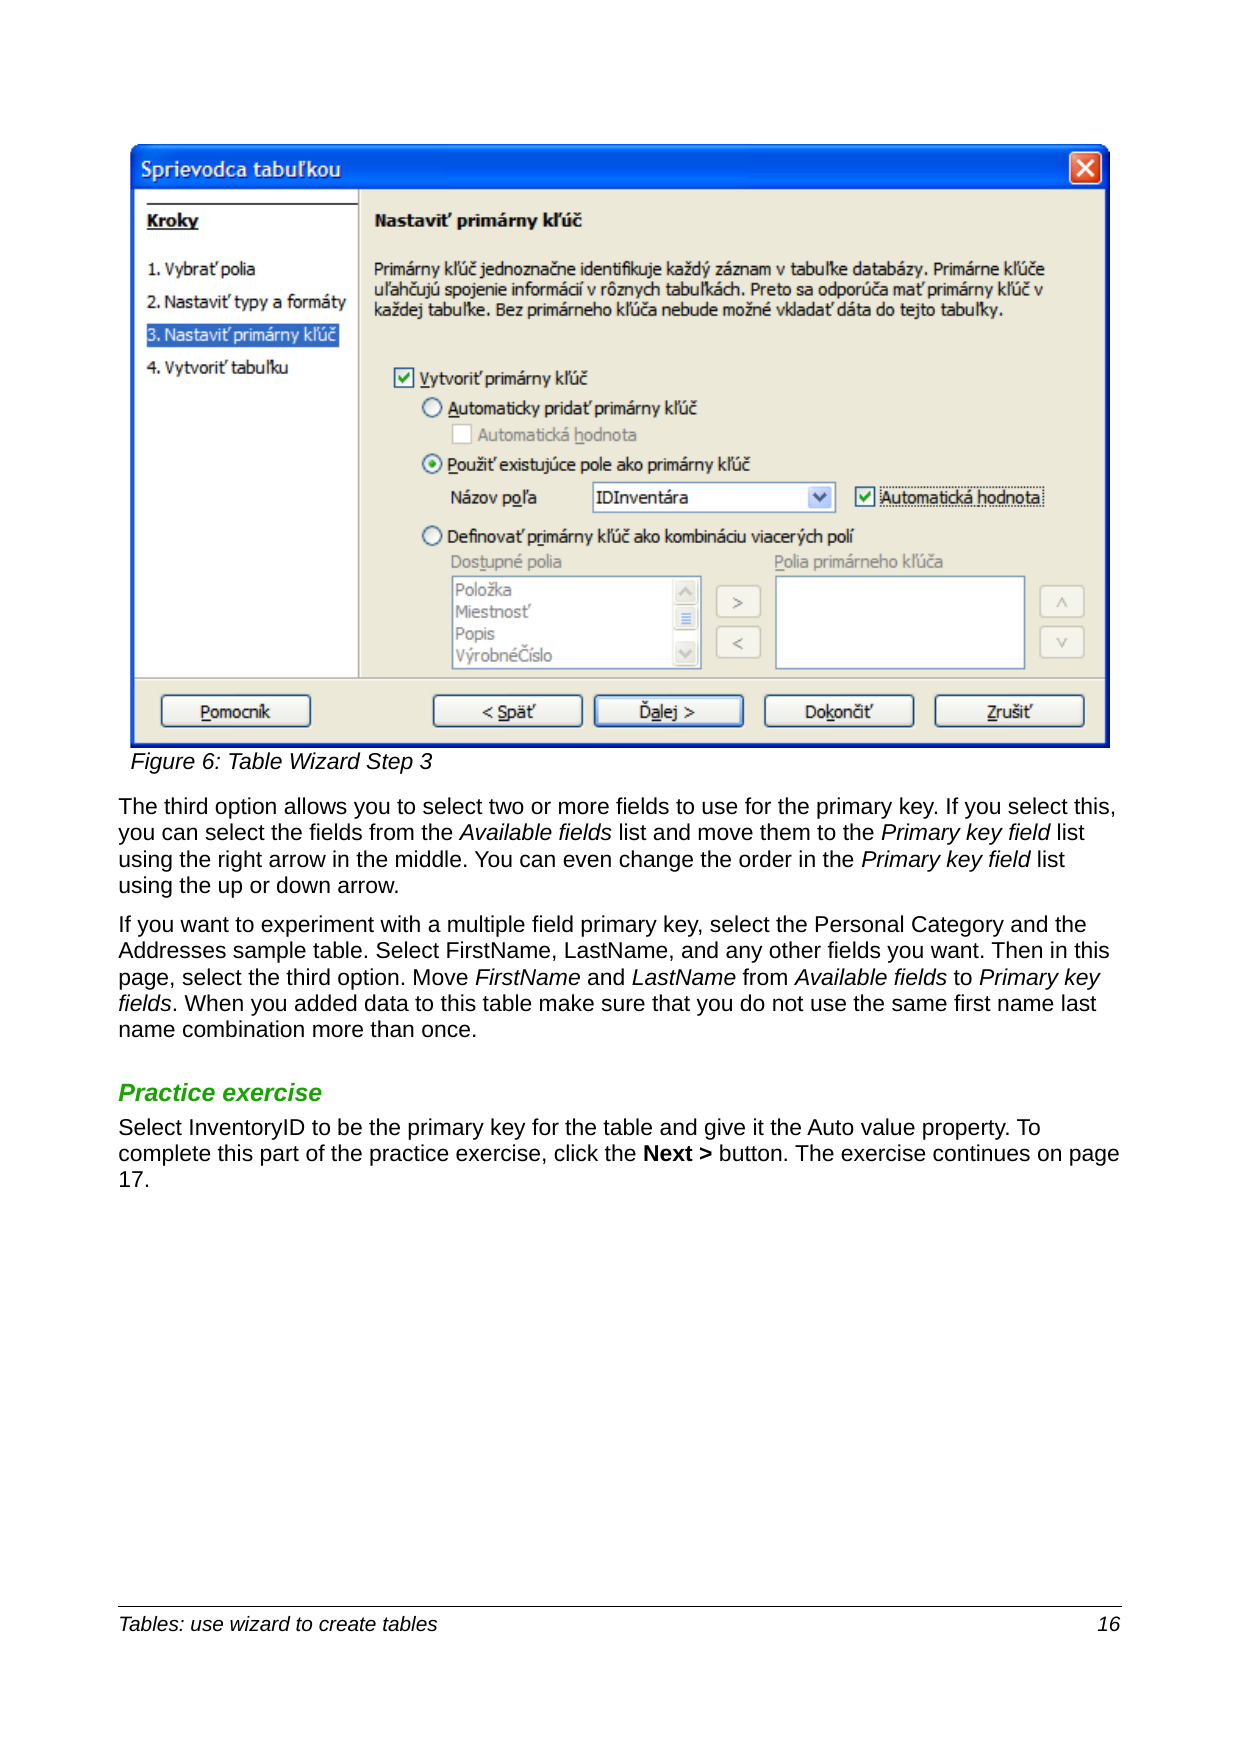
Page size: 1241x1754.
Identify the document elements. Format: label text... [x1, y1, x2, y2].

text Select InventoryID to be the primary key for the table and give it the Auto value property. To complete this part of the practice exercise, click the Next > button. The exercise continues on page 17. [118, 1113, 1122, 1192]
picture [130, 144, 1110, 748]
text If you want to experiment with a multiple field primary key, select the Personal Category and the Addresses sample table. Select FirstName, LastName, and any other fields you want. Then in this page, select the third option. Move FirstName and LastName from Available fields to Primary key fields. When you added data to this table make sure that you do not use the same first name last name combination more than once. [118, 911, 1122, 1043]
text Figure 6: Table Wizard Step 3 [130, 748, 1110, 774]
text The third option allows you to select two or more fields to use for the primary key. If you select this, you can select the fields from the Available fields list and move them to the Primary key field list using the right arrow in the middle. You can even change the order in the Primary key field list using the up or down arrow. [118, 793, 1122, 898]
subtitle Practice exercise [118, 1078, 1122, 1107]
